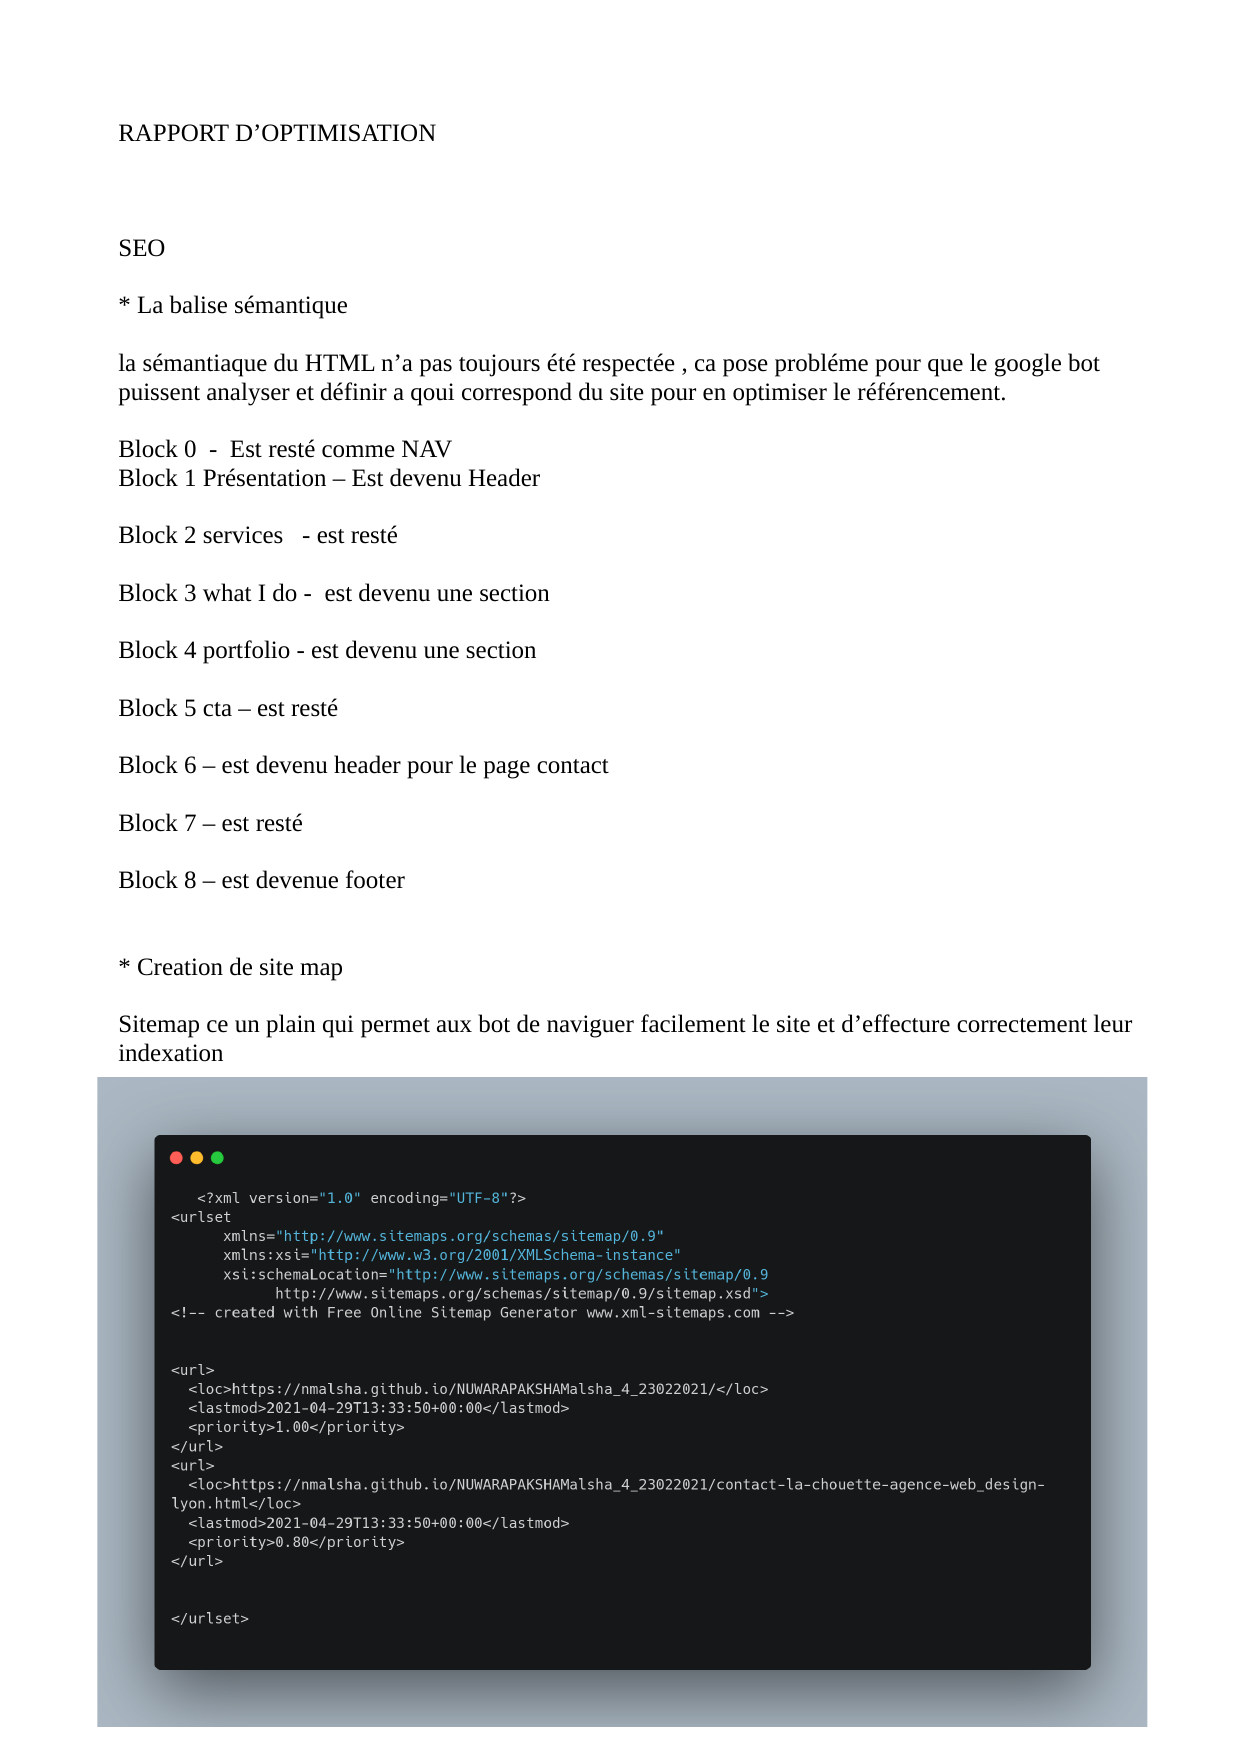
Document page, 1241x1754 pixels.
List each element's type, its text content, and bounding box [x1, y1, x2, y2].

text Block 3 what I do - est devenu une section [118, 578, 1168, 607]
text Block 8 – est devenue footer [118, 866, 1168, 894]
picture [97, 1077, 1148, 1727]
text la sémantiaque du HTML n’a pas toujours été respectée , ca pose probléme pour que le google bot puissent analyser et définir a qoui correspond du site pour en optimiser le référencement. [118, 348, 1168, 406]
text Block 0 - Est resté comme NAV [118, 434, 1168, 463]
text RAPPORT D’OPTIMISATION [118, 118, 1168, 147]
text Block 5 cta – est resté [118, 693, 1168, 722]
text SEO [118, 233, 1168, 262]
text * Creation de site map [118, 952, 1168, 981]
text Block 2 services - est resté [118, 521, 1168, 549]
text Block 6 – est devenu header pour le page contact [118, 751, 1168, 779]
text Block 1 Présentation – Est devenu Header [118, 463, 1168, 492]
text * La balise sémantique [118, 291, 1168, 319]
text Block 4 portfolio - est devenu une section [118, 636, 1168, 664]
text Block 7 – est resté [118, 808, 1168, 837]
text Sitemap ce un plain qui permet aux bot de naviguer facilement le site et d’effecture correctement leur indexation [118, 1009, 1168, 1067]
